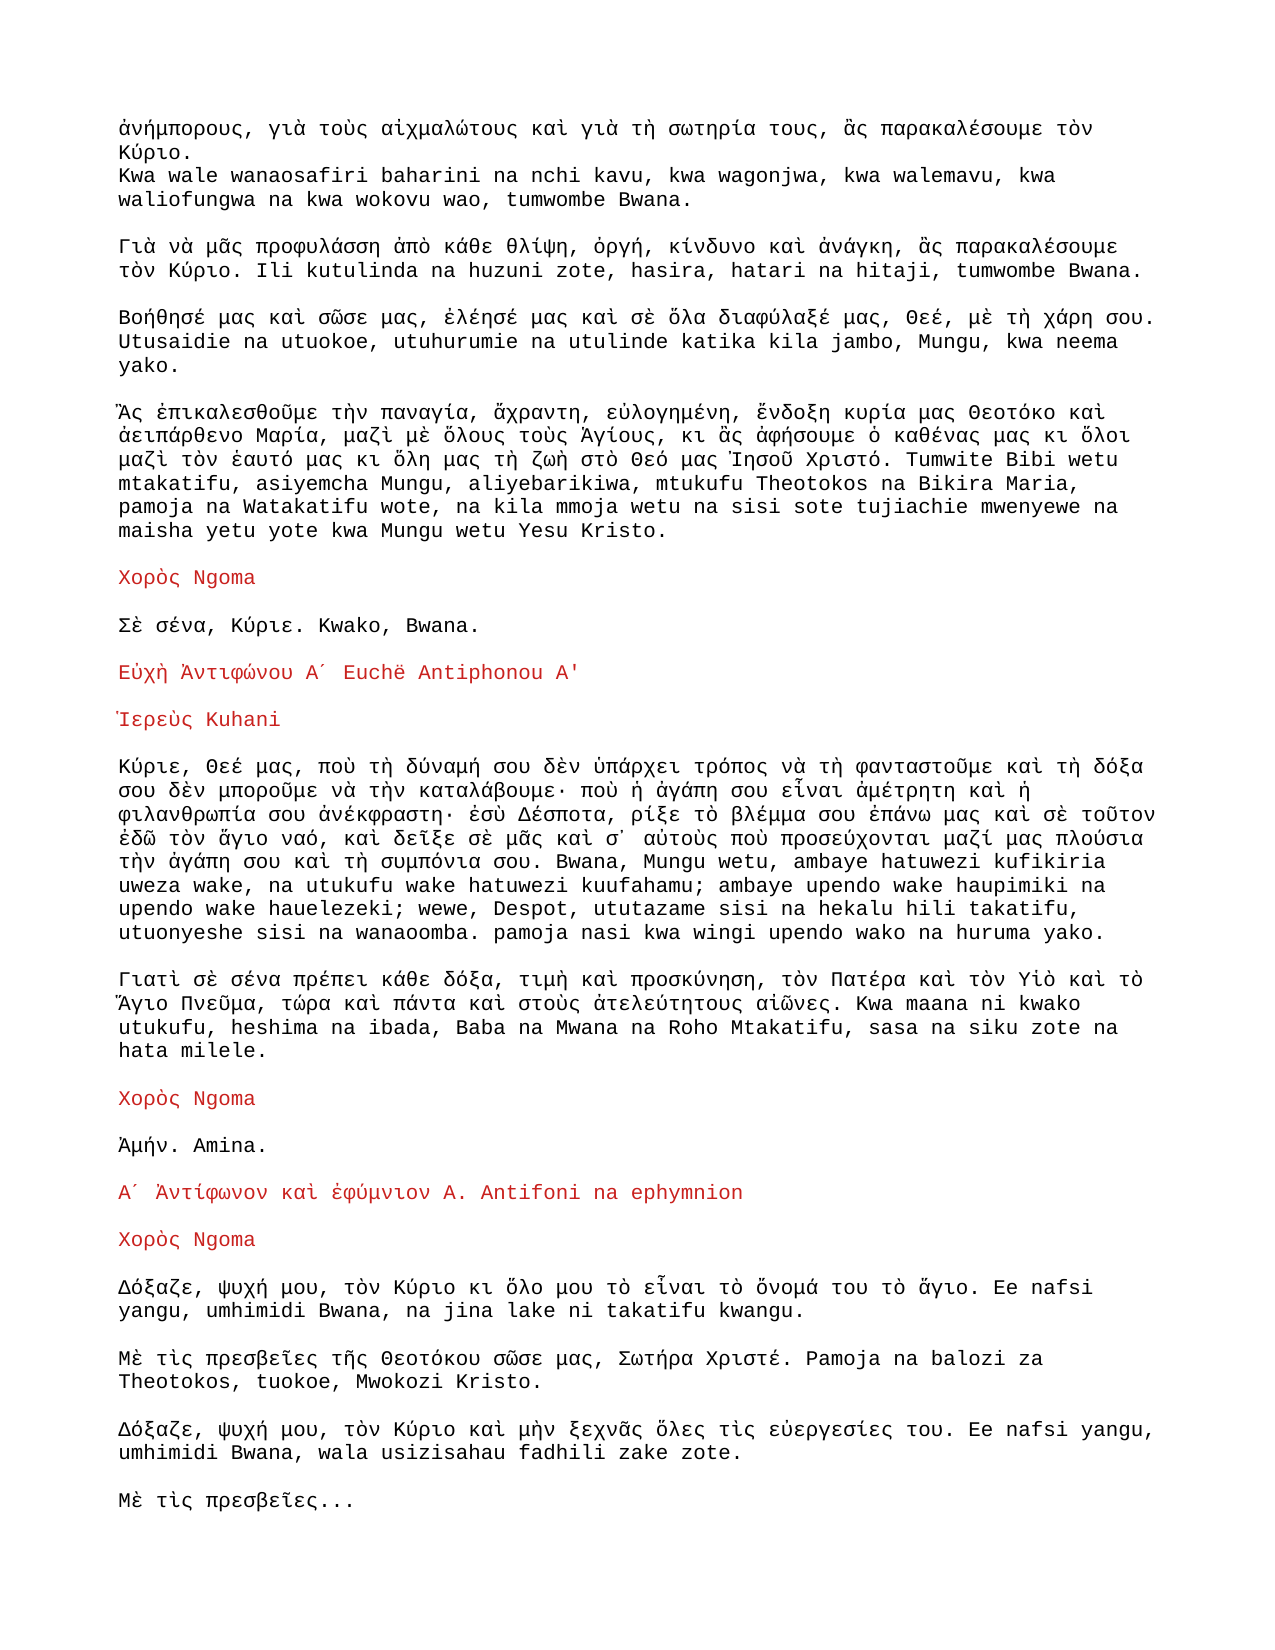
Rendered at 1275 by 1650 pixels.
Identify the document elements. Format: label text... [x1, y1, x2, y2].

text Ἂς ἐπικαλεσθοῦμε τὴν παναγία, ἄχραντη, εὐλογημένη, ἔνδοξη κυρία μας Θεοτόκο καὶ ἀειπάρθενο Μαρία, μαζὶ μὲ ὅλους τοὺς Ἁγίους, κι ἂς ἀφήσουμε ὁ καθένας μας κι ὅλοι μαζὶ τὸν ἑαυτό μας κι ὅλη μας τὴ ζωὴ στὸ Θεό μας Ἰησοῦ Χριστό. Tumwite Bibi wetu mtakatifu, asiyemcha Mungu, aliyebarikiwa, mtukufu Theotokos na Bikira Maria, pamoja na Watakatifu wote, na kila mmoja wetu na sisi sote tujiachie mwenyewe na maisha yetu yote kwa Mungu wetu Yesu Kristo. [118, 402, 1157, 544]
text Χορὸς Ngoma [118, 1088, 1157, 1111]
text Ἀμήν. Amina. [118, 1135, 1157, 1158]
text Δόξαζε, ψυχή μου, τὸν Κύριο καὶ μὴν ξεχνᾶς ὅλες τὶς εὐεργεσίες του. Ee nafsi yangu, umhimidi Bwana, wala usizisahau fadhili zake zote. [118, 1419, 1157, 1466]
text Χορὸς Ngoma [118, 567, 1157, 591]
text Κύριε, Θεέ μας, ποὺ τὴ δύναμή σου δὲν ὑπάρχει τρόπος νὰ τὴ φανταστοῦμε καὶ τὴ δόξα σου δὲν μποροῦμε νὰ τὴν καταλάβουμε· ποὺ ἡ ἀγάπη σου εἶναι ἀμέτρητη καὶ ἡ φιλανθρωπία σου ἀνέκφραστη· ἐσὺ Δέσποτα, ρίξε τὸ βλέμμα σου ἐπάνω μας καὶ σὲ τοῦτον ἐδῶ τὸν ἅγιο ναό, καὶ δεῖξε σὲ μᾶς καὶ σ᾿ αὐτοὺς ποὺ προσεύχονται μαζί μας πλούσια τὴν ἀγάπη σου καὶ τὴ συμπόνια σου. Bwana, Mungu wetu, ambaye hatuwezi kufikiria uweza wake, na utukufu wake hatuwezi kuufahamu; ambaye upendo wake haupimiki na upendo wake hauelezeki; wewe, Despot, ututazame sisi na hekalu hili takatifu, utuonyeshe sisi na wanaoomba. pamoja nasi kwa wingi upendo wako na huruma yako. [118, 757, 1157, 946]
text Σὲ σένα, Κύριε. Kwako, Bwana. [118, 615, 1157, 638]
text Μὲ τὶς πρεσβεῖες τῆς Θεοτόκου σῶσε μας, Σωτήρα Χριστέ. Pamoja na balozi za Theotokos, tuokoe, Mwokozi Kristo. [118, 1348, 1157, 1395]
text Μὲ τὶς πρεσβεῖες... [118, 1489, 1157, 1513]
text Δόξαζε, ψυχή μου, τὸν Κύριο κι ὅλο μου τὸ εἶναι τὸ ὄνομά του τὸ ἅγιο. Ee nafsi yangu, umhimidi Bwana, na jina lake ni takatifu kwangu. [118, 1277, 1157, 1324]
text Εὐχὴ Ἀντιφώνου Α´ Euchë Antiphonou A' [118, 662, 1157, 686]
text Γιατὶ σὲ σένα πρέπει κάθε δόξα, τιμὴ καὶ προσκύνηση, τὸν Πατέρα καὶ τὸν Υἱὸ καὶ τὸ Ἅγιο Πνεῦμα, τώρα καὶ πάντα καὶ στοὺς ἀτελεύτητους αἰῶνες. Kwa maana ni kwako utukufu, heshima na ibada, Baba na Mwana na Roho Mtakatifu, sasa na siku zote na hata milele. [118, 969, 1157, 1064]
text Ἱερεὺς Kuhani [118, 709, 1157, 733]
text Χορὸς Ngoma [118, 1229, 1157, 1253]
text Α´ Ἀντίφωνον καὶ ἐφύμνιον A. Antifoni na ephymnion [118, 1182, 1157, 1206]
text Γιὰ νὰ μᾶς προφυλάσση ἀπὸ κάθε θλίψη, ὀργή, κίνδυνο καὶ ἀνάγκη, ἂς παρακαλέσουμε τὸν Κύριο. Ili kutulinda na huzuni zote, hasira, hatari na hitaji, tumwombe Bwana. [118, 236, 1157, 284]
text Βοήθησέ μας καὶ σῶσε μας, ἐλέησέ μας καὶ σὲ ὅλα διαφύλαξέ μας, Θεέ, μὲ τὴ χάρη σου. Utusaidie na utuokoe, utuhurumie na utulinde katika kila jambo, Mungu, kwa neema yako. [118, 307, 1157, 378]
text ἀνήμπορους, γιὰ τοὺς αἰχμαλώτους καὶ γιὰ τὴ σωτηρία τους, ἂς παρακαλέσουμε τὸν Κύριο. Kwa wale wanaosafiri baharini na nchi kavu, kwa wagonjwa, kwa walemavu, kwa waliofungwa na kwa wokovu wao, tumwombe Bwana. [118, 118, 1157, 213]
